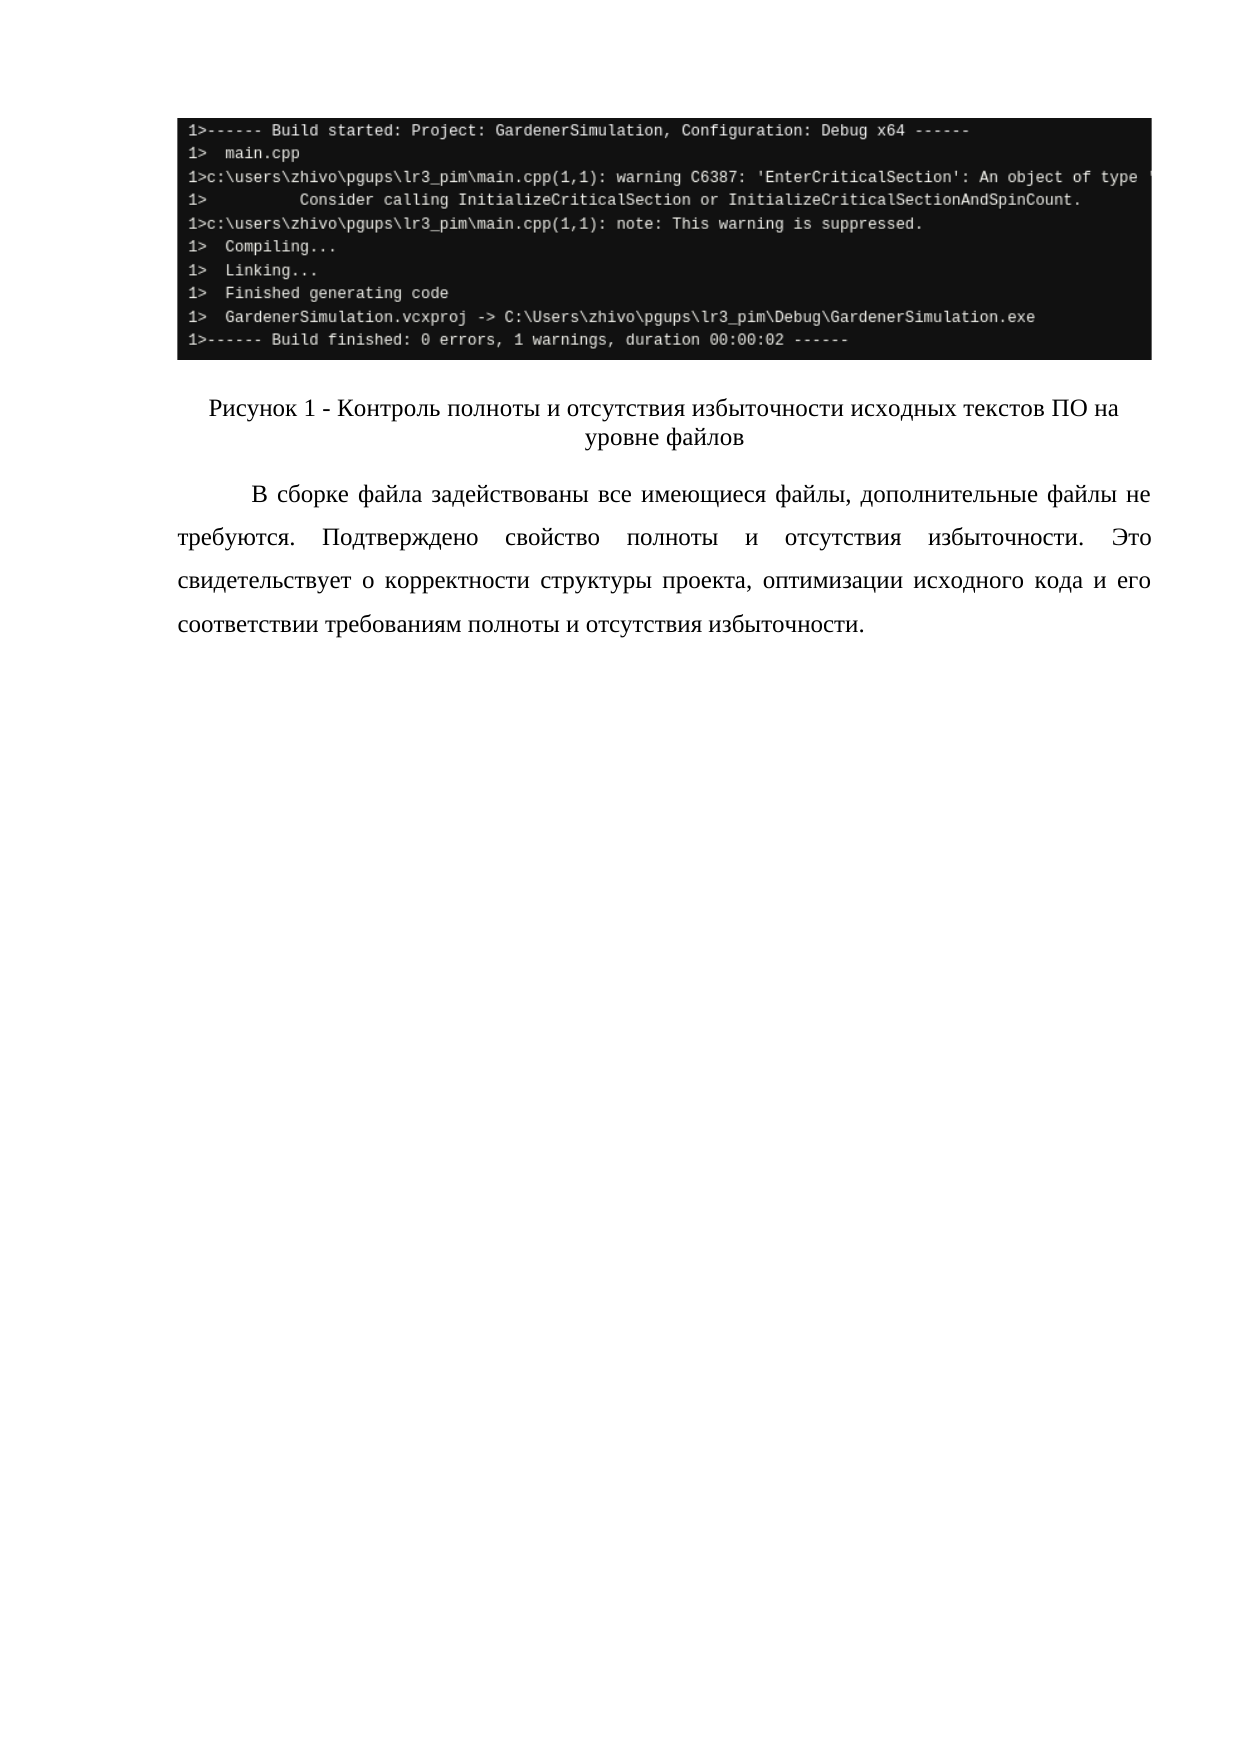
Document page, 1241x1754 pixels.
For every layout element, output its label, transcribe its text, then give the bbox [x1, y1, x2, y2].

text Рисунок 1 - Контроль полноты и отсутствия избыточности исходных текстов ПО на уровне файлов [177, 393, 1152, 451]
text В сборке файла задействованы все имеющиеся файлы, дополнительные файлы не требуются. Подтверждено свойство полноты и отсутствия избыточности. Это свидетельствует о корректности структуры проекта, оптимизации исходного кода и его соответствии требованиям полноты и отсутствия избыточности. [177, 479, 1152, 637]
